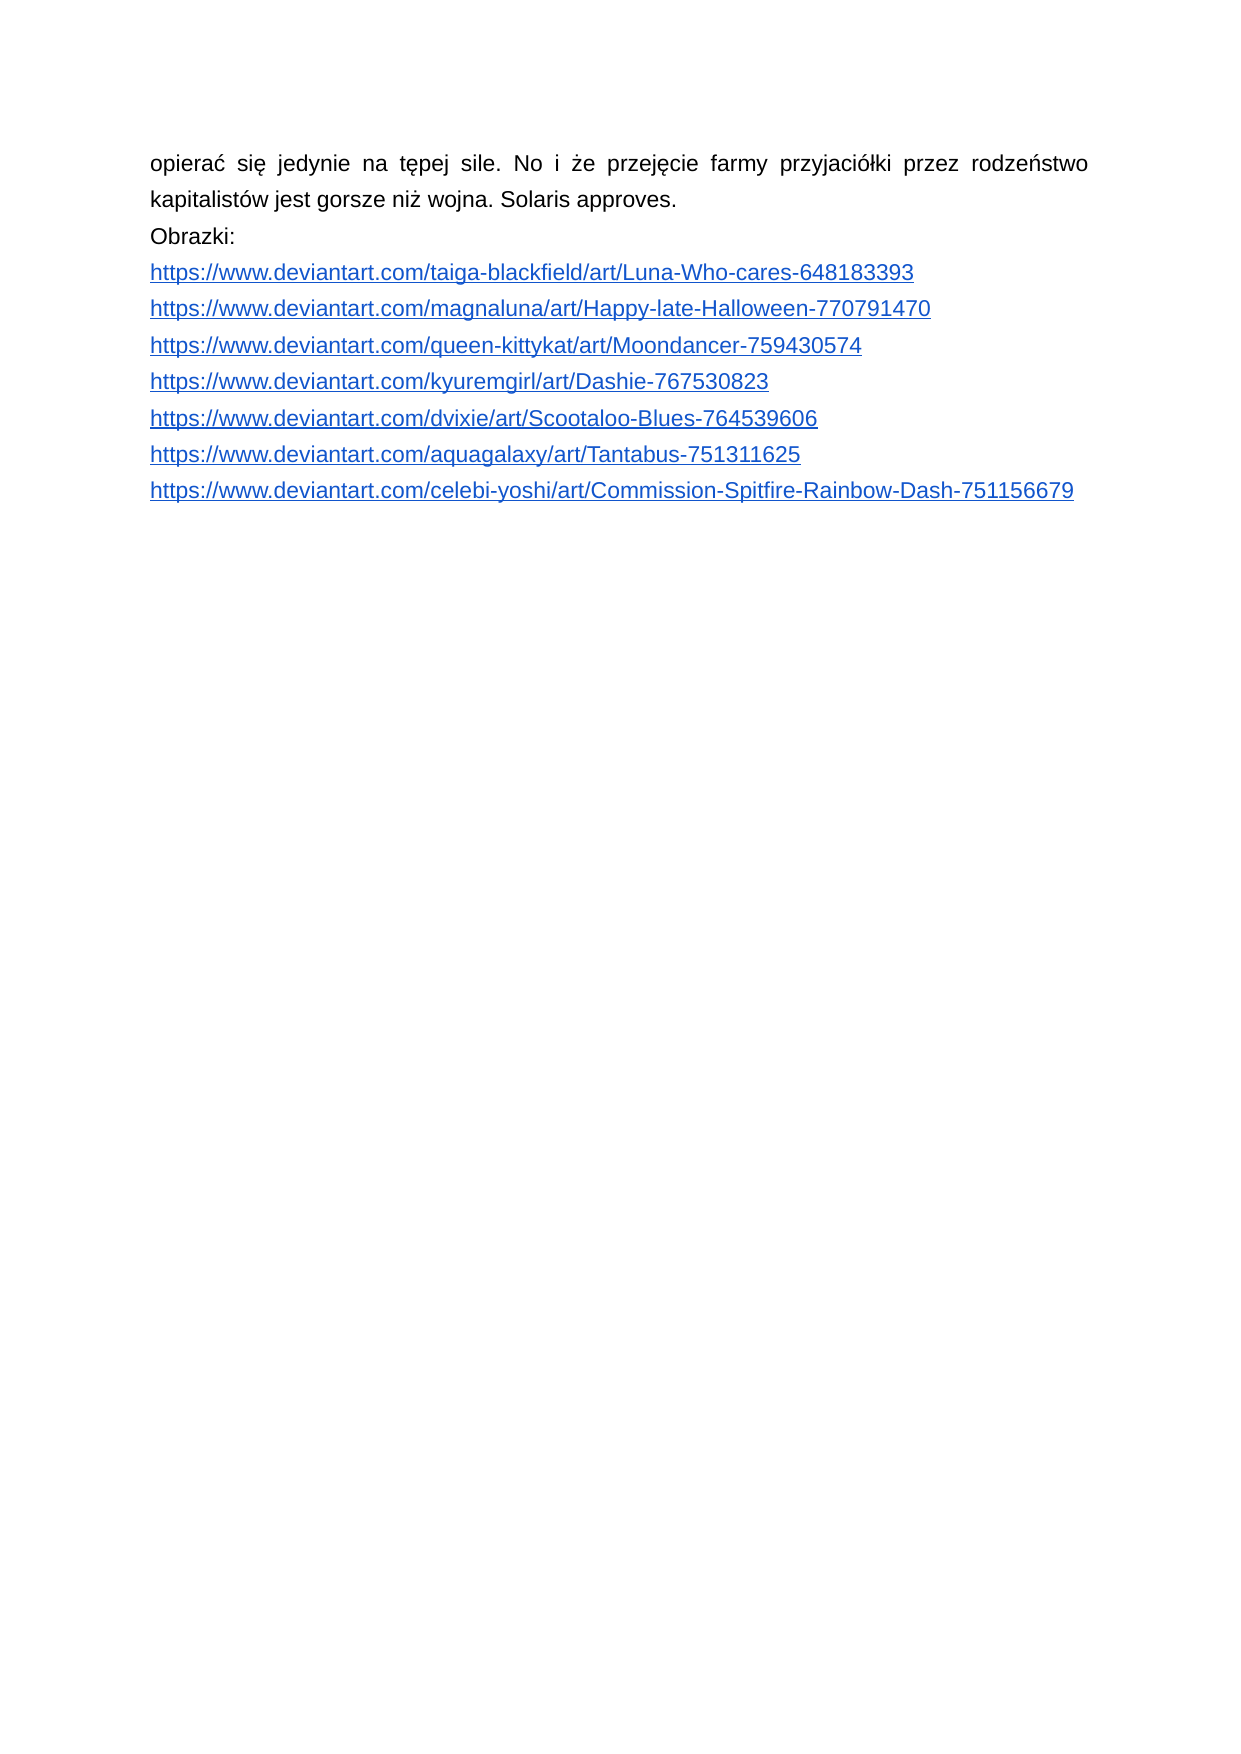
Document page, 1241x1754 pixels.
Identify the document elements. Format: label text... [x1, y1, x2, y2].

text https://www.deviantart.com/magnaluna/art/Happy-late-Halloween-770791470 [150, 295, 1090, 322]
text https://www.deviantart.com/kyuremgirl/art/Dashie-767530823 [150, 368, 1090, 394]
text https://www.deviantart.com/dvixie/art/Scootaloo-Blues-764539606 [150, 404, 1090, 431]
text Obrazki: [150, 223, 1090, 249]
text https://www.deviantart.com/aquagalaxy/art/Tantabus-751311625 [150, 441, 1090, 467]
text https://www.deviantart.com/taiga-blackfield/art/Luna-Who-cares-648183393 [150, 259, 1090, 285]
text https://www.deviantart.com/queen-kittykat/art/Moondancer-759430574 [150, 332, 1090, 358]
text opierać się jedynie na tępej sile. No i że przejęcie farmy przyjaciółki przez rodzeństwo kapitalistów jest gorsze niż wojna. Solaris approves. [150, 150, 1090, 213]
text https://www.deviantart.com/celebi-yoshi/art/Commission-Spitfire-Rainbow-Dash-751156679 [150, 477, 1090, 503]
